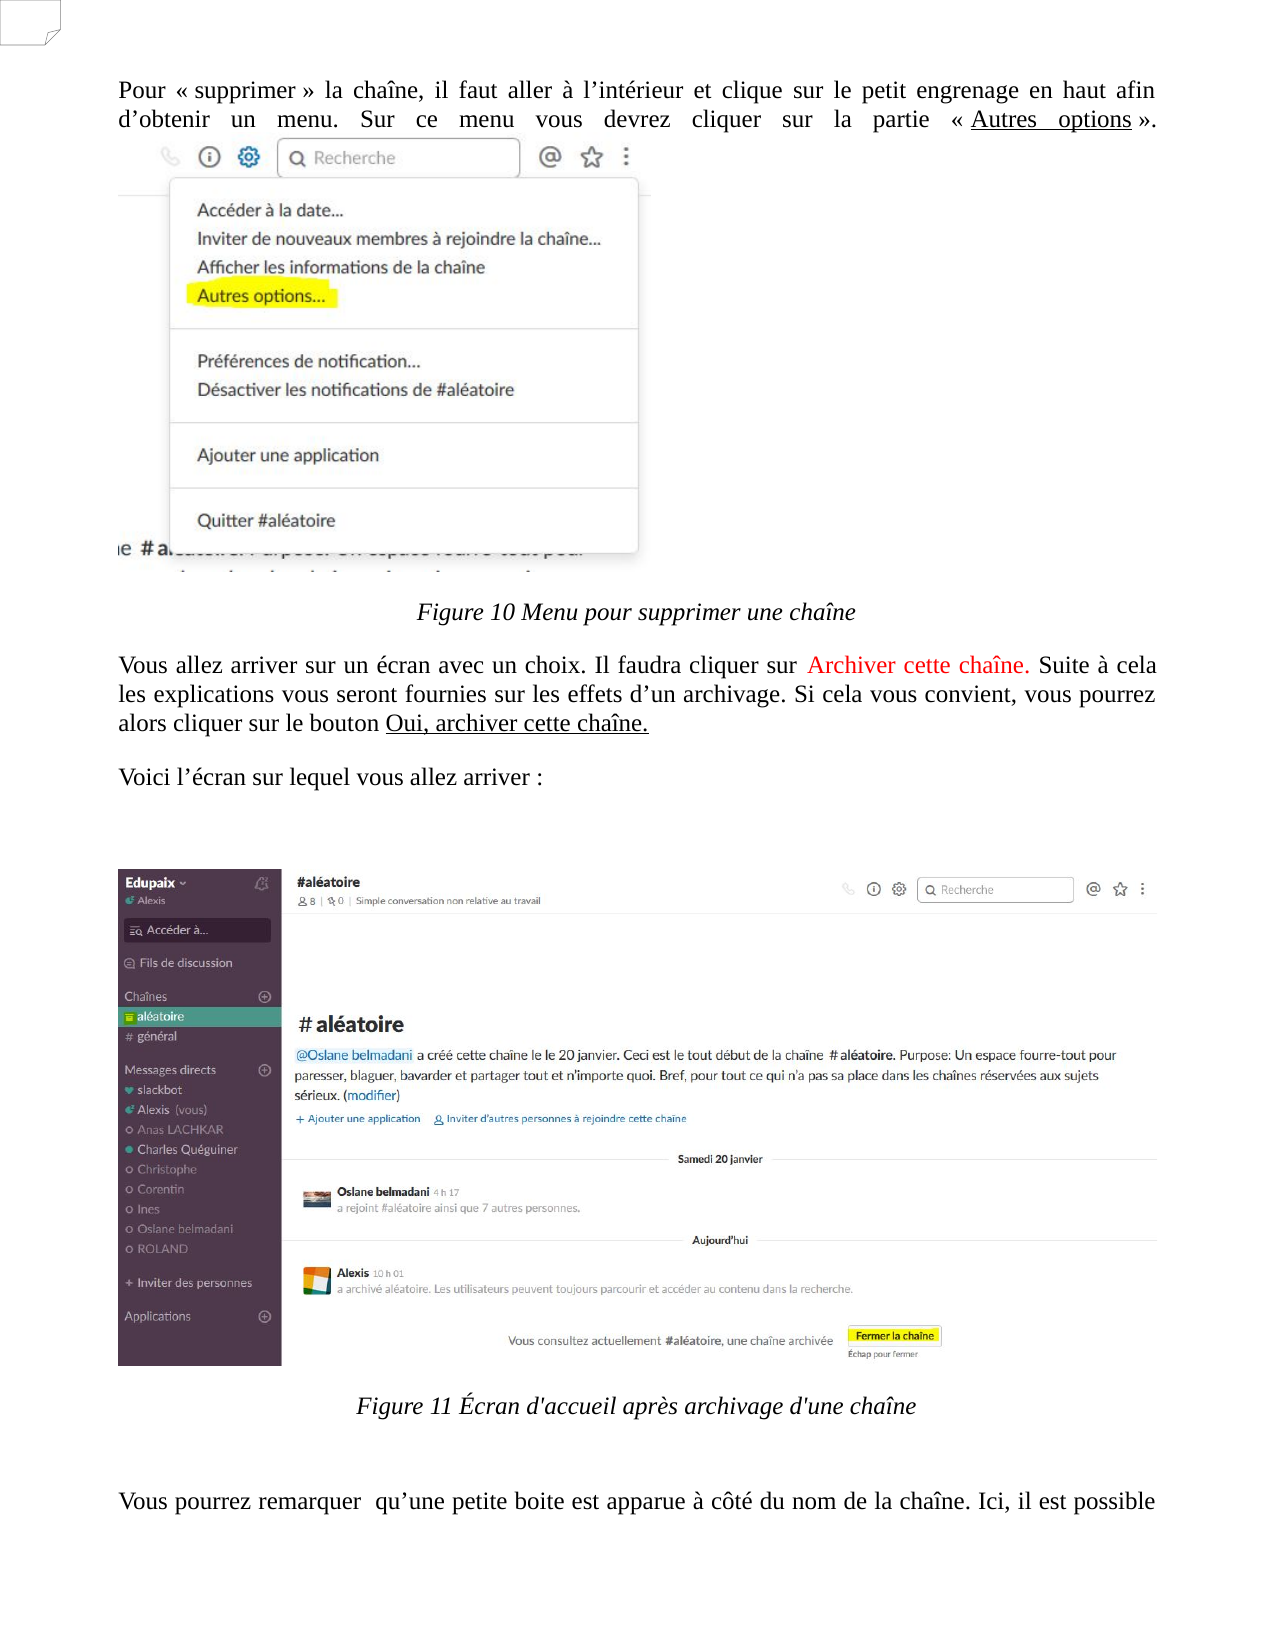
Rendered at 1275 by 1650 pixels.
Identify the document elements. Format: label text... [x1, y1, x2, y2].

text Pour « supprimer » la chaîne, il faut aller à l’intérieur et clique sur le petit engrenage en haut afin d’obtenir un menu. Sur ce menu vous devrez cliquer sur la partie « Autres options ». [118, 75, 1157, 572]
text Voici l’écran sur lequel vous allez arriver : [118, 762, 1157, 790]
text Figure 11 Écran d'accueil après archivage d'une chaîne [118, 1391, 1157, 1420]
text Figure 10 Menu pour supprimer une chaîne [118, 597, 1157, 625]
text Vous pourrez remarquer qu’une petite boite est apparue à côté du nom de la chaîne. Ici, il est possible [118, 1486, 1157, 1515]
text Vous allez arriver sur un écran avec un choix. Il faudra cliquer sur Archiver cette chaîne. Suite à cela les explications vous seront fournies sur les effets d’un archivage. Si cela vous convient, vous pourrez alors cliquer sur le bouton Oui, archiver cette chaîne. [118, 650, 1157, 737]
